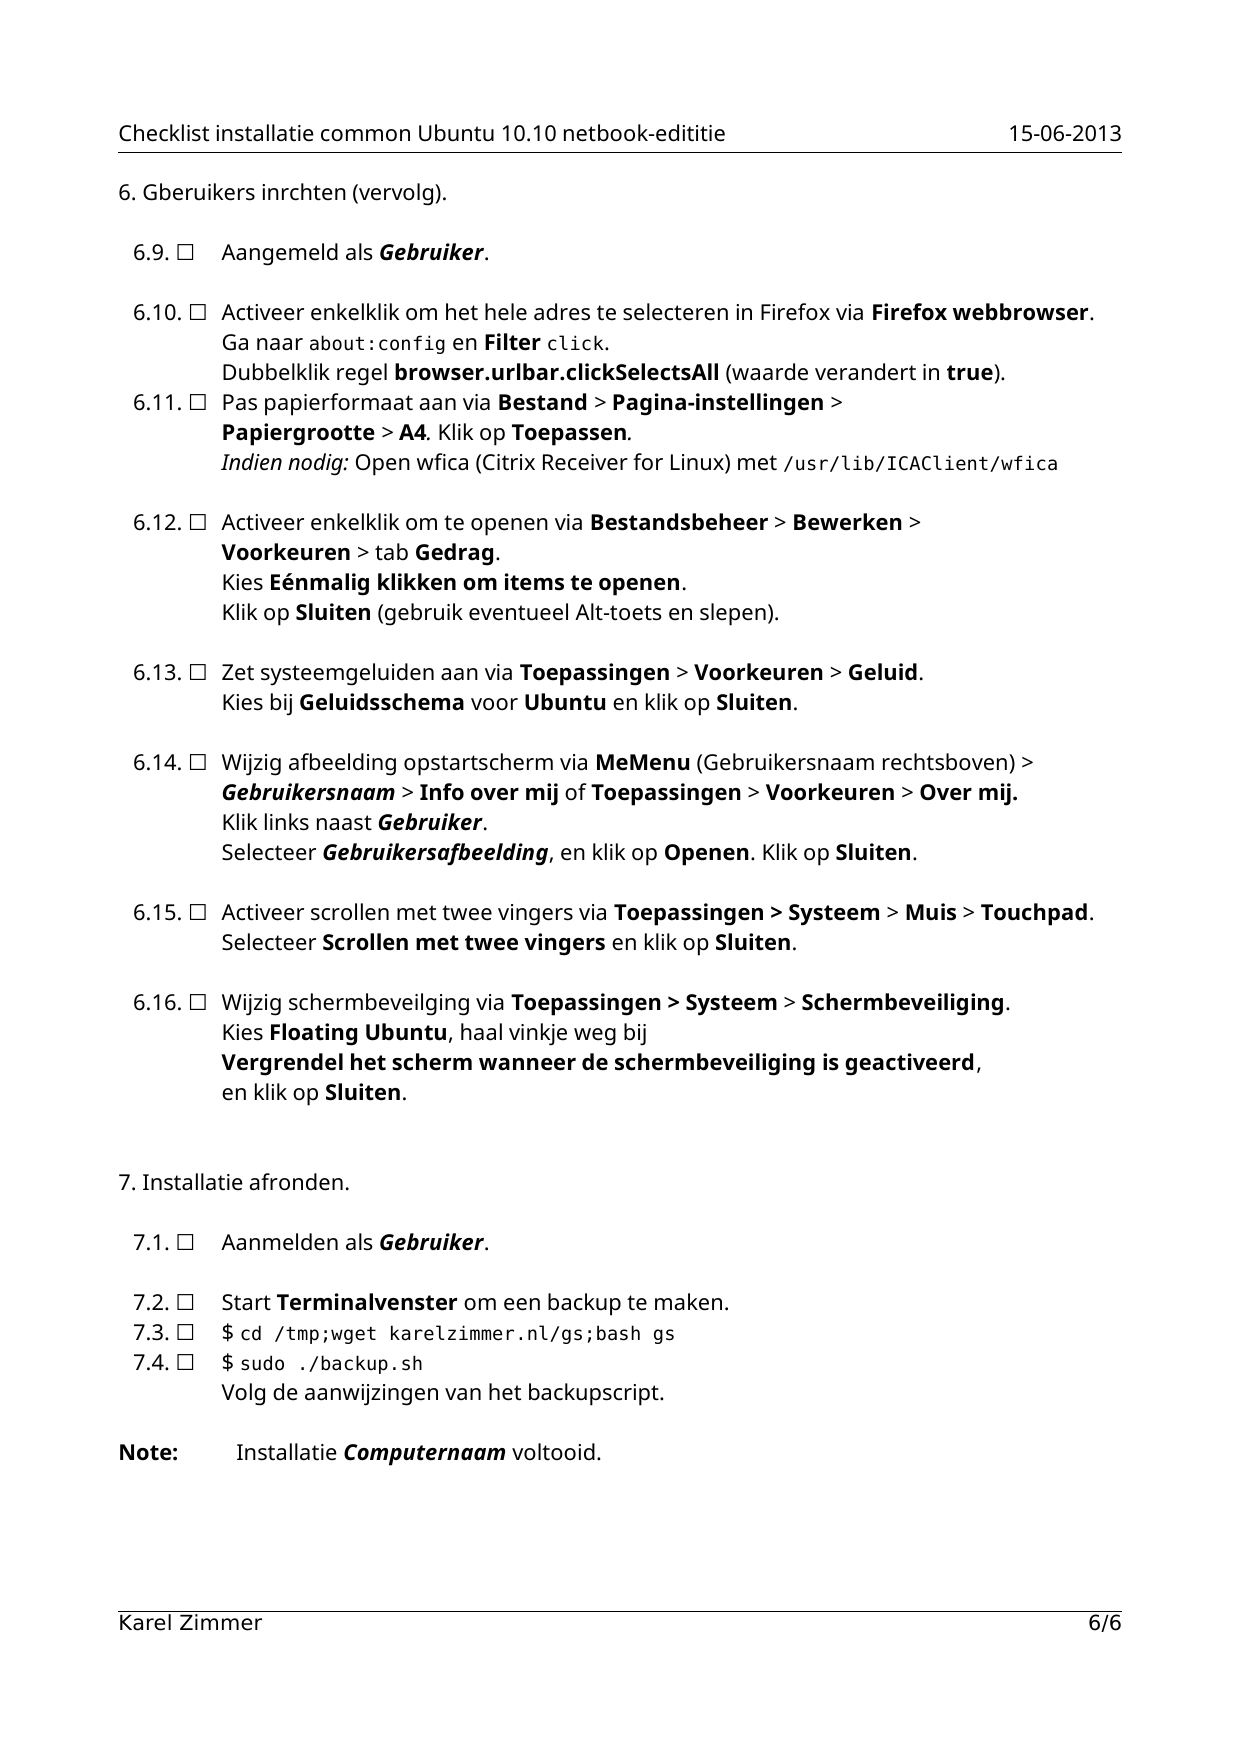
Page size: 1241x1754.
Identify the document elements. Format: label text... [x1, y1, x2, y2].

list Installatie afronden. [118, 1167, 1122, 1197]
list Pas papierformaat aan via Bestand > Pagina-instellingen > Papiergrootte > A4. Klik op Toepassen. Indien nodig: Open wfica (Citrix Receiver for Linux) met /usr/lib/ICAClient/wfica [133, 387, 1122, 477]
list Activeer enkelklik om te openen via Bestandsbeheer > Bewerken > Voorkeuren > tab Gedrag. Kies Eénmalig klikken om items te openen. Klik op Sluiten (gebruik eventueel Alt-toets en slepen). [133, 507, 1122, 627]
list Aangemeld als Gebruiker. [133, 237, 1122, 267]
list Wijzig afbeelding opstartscherm via MeMenu (Gebruikersnaam rechtsboven) > Gebruikersnaam > Info over mij of Toepassingen > Voorkeuren > Over mij. Klik links naast Gebruiker. Selecteer Gebruikersafbeelding, en klik op Openen. Klik op Sluiten. [133, 747, 1122, 867]
list Zet systeemgeluiden aan via Toepassingen > Voorkeuren > Geluid. Kies bij Geluidsschema voor Ubuntu en klik op Sluiten. [133, 657, 1122, 717]
list $ cd /tmp;wget karelzimmer.nl/gs;bash gs [133, 1317, 1122, 1347]
list Aanmelden als Gebruiker. [133, 1227, 1122, 1257]
list Activeer scrollen met twee vingers via Toepassingen > Systeem > Muis > Touchpad. Selecteer Scrollen met twee vingers en klik op Sluiten. [133, 897, 1122, 957]
list Activeer enkelklik om het hele adres te selecteren in Firefox via Firefox webbrowser. Ga naar about:config en Filter click. Dubbelklik regel browser.urlbar.clickSelectsAll (waarde verandert in true). [133, 297, 1122, 387]
list Wijzig schermbeveilging via Toepassingen > Systeem > Schermbeveiliging. Kies Floating Ubuntu, haal vinkje weg bij Vergrendel het scherm wanneer de schermbeveiliging is geactiveerd, en klik op Sluiten. [133, 987, 1122, 1107]
list Start Terminalvenster om een backup te maken. [133, 1287, 1122, 1317]
list $ sudo ./backup.sh Volg de aanwijzingen van het backupscript. [133, 1347, 1122, 1407]
list Note: Installatie Computernaam voltooid. [118, 1437, 1122, 1467]
text 6. Gberuikers inrchten (vervolg). [118, 177, 1122, 207]
